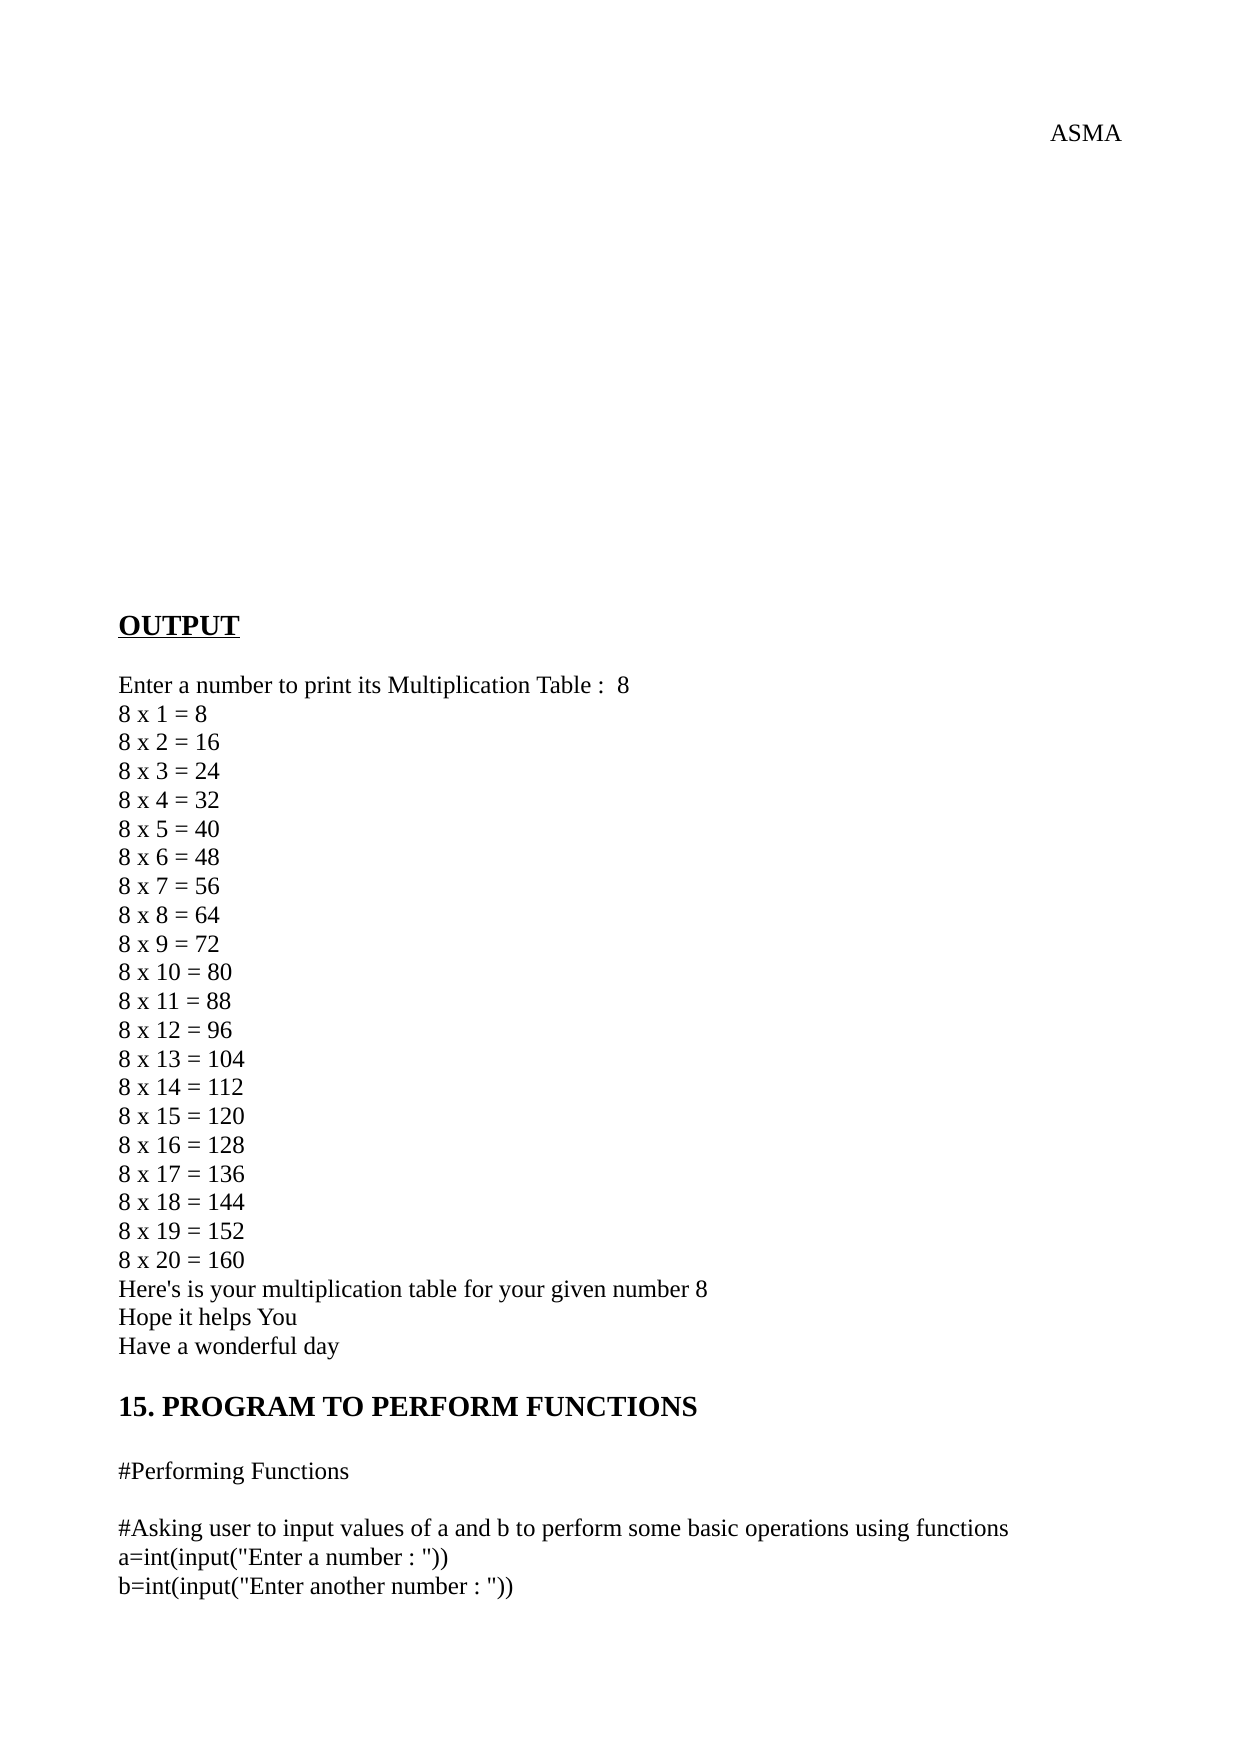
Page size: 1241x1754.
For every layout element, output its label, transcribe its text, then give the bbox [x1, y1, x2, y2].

text 8 x 5 = 40 [118, 814, 1122, 842]
text 8 x 7 = 56 [118, 871, 1122, 900]
text 8 x 20 = 160 [118, 1245, 1122, 1274]
text a=int(input("Enter a number : ")) [118, 1542, 1122, 1571]
text Here's is your multiplication table for your given number 8 [118, 1274, 1122, 1302]
text 8 x 8 = 64 [118, 900, 1122, 929]
text b=int(input("Enter another number : ")) [118, 1571, 1122, 1599]
text Have a wonderful day [118, 1331, 1122, 1360]
text 8 x 12 = 96 [118, 1015, 1122, 1044]
text 8 x 2 = 16 [118, 727, 1122, 756]
text 8 x 9 = 72 [118, 929, 1122, 957]
text 8 x 18 = 144 [118, 1187, 1122, 1216]
text 8 x 15 = 120 [118, 1101, 1122, 1130]
text #Asking user to input values of a and b to perform some basic operations using functions [118, 1513, 1122, 1542]
text 8 x 11 = 88 [118, 986, 1122, 1015]
text 8 x 1 = 8 [118, 699, 1122, 727]
text #Performing Functions [118, 1456, 1122, 1484]
text 8 x 4 = 32 [118, 785, 1122, 814]
text Hope it helps You [118, 1302, 1122, 1331]
text 8 x 3 = 24 [118, 756, 1122, 785]
text 8 x 10 = 80 [118, 957, 1122, 986]
text 8 x 6 = 48 [118, 842, 1122, 871]
text 8 x 14 = 112 [118, 1072, 1122, 1101]
text 8 x 13 = 104 [118, 1044, 1122, 1072]
text OUTPUT [118, 608, 1122, 641]
text 8 x 19 = 152 [118, 1216, 1122, 1245]
text Enter a number to print its Multiplication Table : 8 [118, 670, 1122, 699]
text 8 x 16 = 128 [118, 1130, 1122, 1159]
text 8 x 17 = 136 [118, 1159, 1122, 1187]
text 15. PROGRAM TO PERFORM FUNCTIONS [118, 1389, 1122, 1422]
